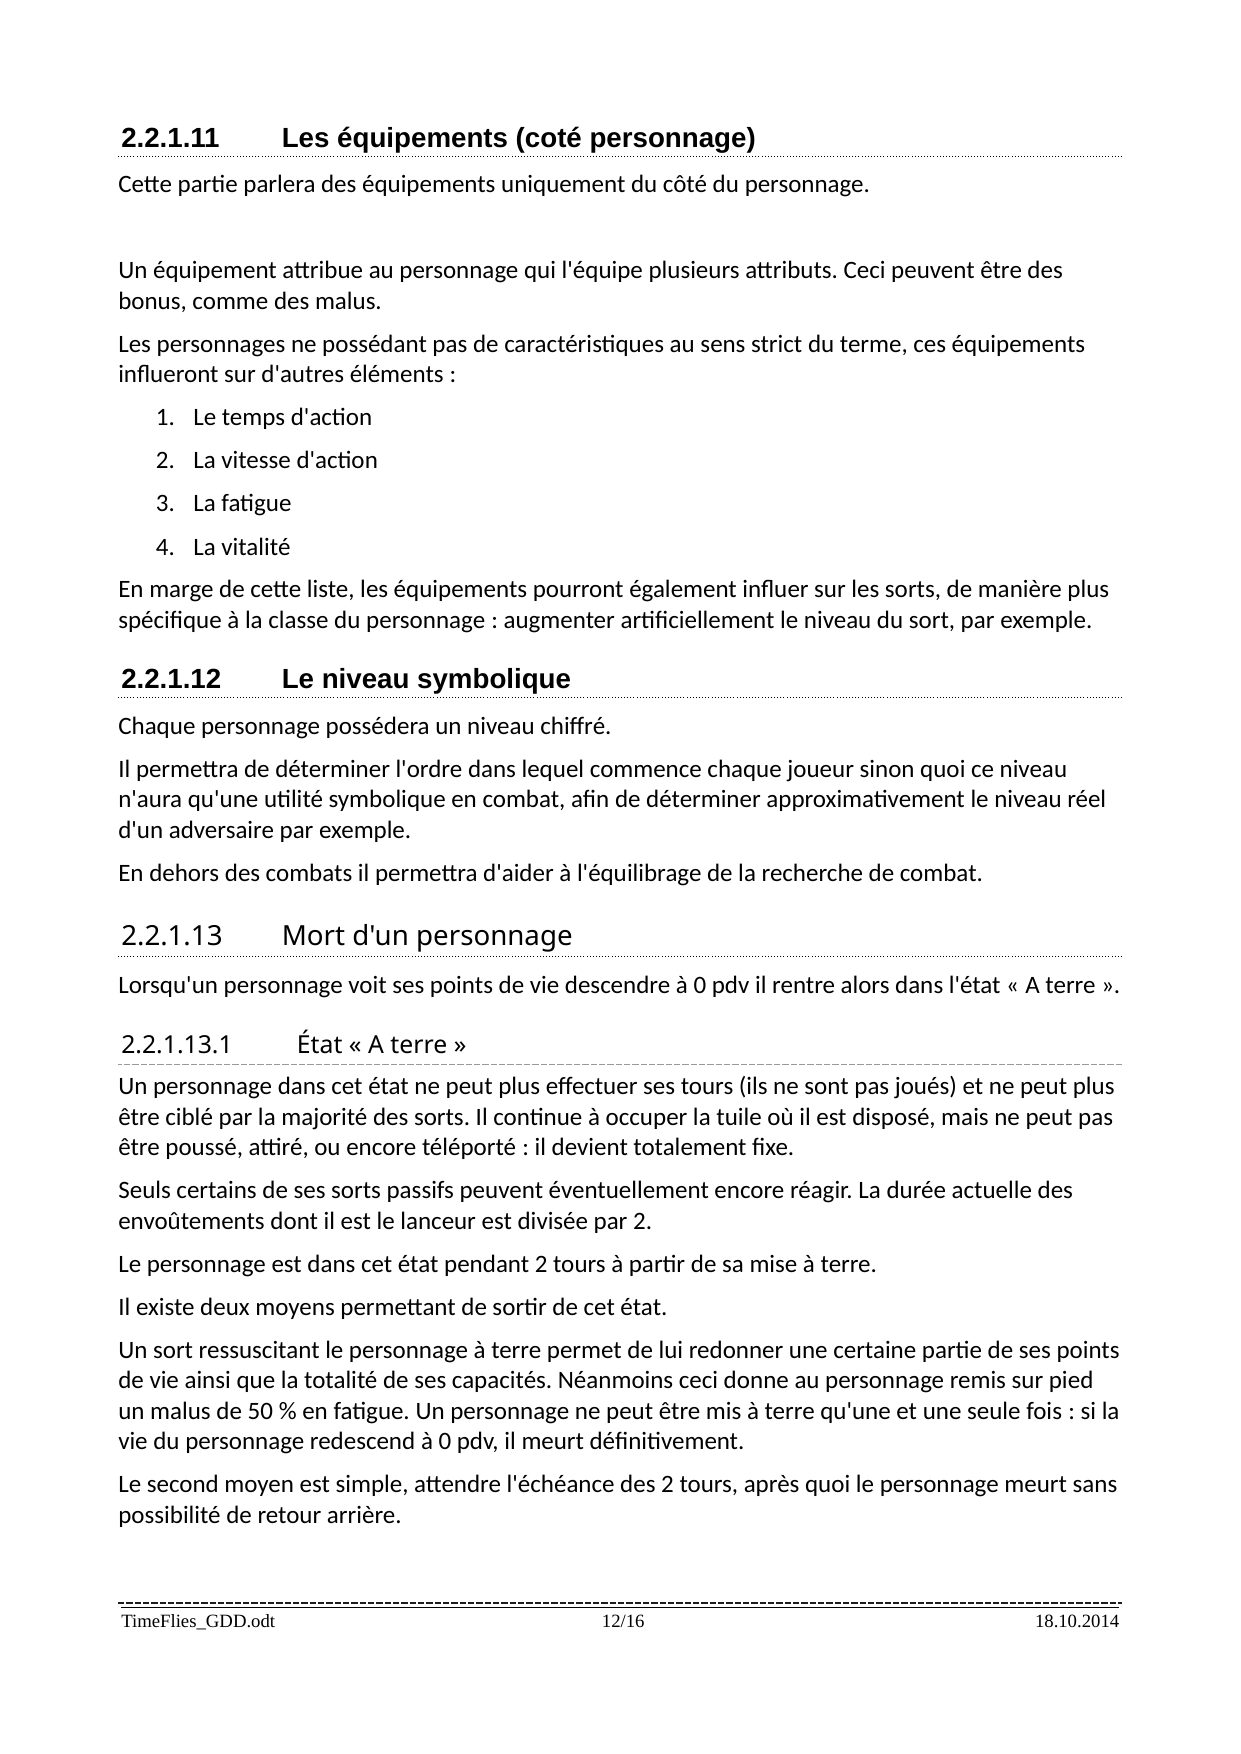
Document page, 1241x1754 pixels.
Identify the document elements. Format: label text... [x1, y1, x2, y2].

text En dehors des combats il permettra d'aider à l'équilibrage de la recherche de combat. [118, 857, 1122, 888]
list La vitalité [156, 531, 1122, 561]
list Le temps d'action [156, 402, 1122, 432]
text Un équipement attribue au personnage qui l'équipe plusieurs attributs. Ceci peuvent être des bonus, comme des malus. [118, 254, 1122, 316]
text Cette partie parlera des équipements uniquement du côté du personnage. [118, 168, 1122, 199]
text Chaque personnage possédera un niveau chiffré. [118, 710, 1122, 741]
text Seuls certains de ses sorts passifs peuvent éventuellement encore réagir. La durée actuelle des envoûtements dont il est le lanceur est divisée par 2. [118, 1174, 1122, 1235]
subtitle Le niveau symbolique [118, 660, 1122, 697]
text Le second moyen est simple, attendre l'échéance des 2 tours, après quoi le personnage meurt sans possibilité de retour arrière. [118, 1468, 1122, 1529]
text Les personnages ne possédant pas de caractéristiques au sens strict du terme, ces équipements influeront sur d'autres éléments : [118, 328, 1122, 389]
subtitle Mort d'un personnage [118, 913, 1122, 956]
list La fatigue [156, 488, 1122, 518]
subtitle Les équipements (coté personnage) [118, 118, 1122, 156]
text Il existe deux moyens permettant de sortir de cet état. [118, 1291, 1122, 1321]
list La vitesse d'action [156, 444, 1122, 475]
text En marge de cette liste, les équipements pourront également influer sur les sorts, de manière plus spécifique à la classe du personnage : augmenter artificiellement le niveau du sort, par exemple. [118, 574, 1122, 635]
text Lorsqu'un personnage voit ses points de vie descendre à 0 pdv il rentre alors dans l'état « A terre ». [118, 969, 1122, 999]
text Le personnage est dans cet état pendant 2 tours à partir de sa mise à terre. [118, 1248, 1122, 1278]
text Il permettra de déterminer l'ordre dans lequel commence chaque joueur sinon quoi ce niveau n'aura qu'une utilité symbolique en combat, afin de déterminer approximativement le niveau réel d'un adversaire par exemple. [118, 753, 1122, 844]
subtitle État « A terre » [118, 1024, 1122, 1064]
text Un sort ressuscitant le personnage à terre permet de lui redonner une certaine partie de ses points de vie ainsi que la totalité de ses capacités. Néanmoins ceci donne au personnage remis sur pied un malus de 50 % en fatigue. Un personnage ne peut être mis à terre qu'une et une seule fois : si la vie du personnage redescend à 0 pdv, il meurt définitivement. [118, 1334, 1122, 1456]
text Un personnage dans cet état ne peut plus effectuer ses tours (ils ne sont pas joués) et ne peut plus être ciblé par la majorité des sorts. Il continue à occuper la tuile où il est disposé, mais ne peut pas être poussé, attiré, ou encore téléporté : il devient totalement fixe. [118, 1070, 1122, 1162]
